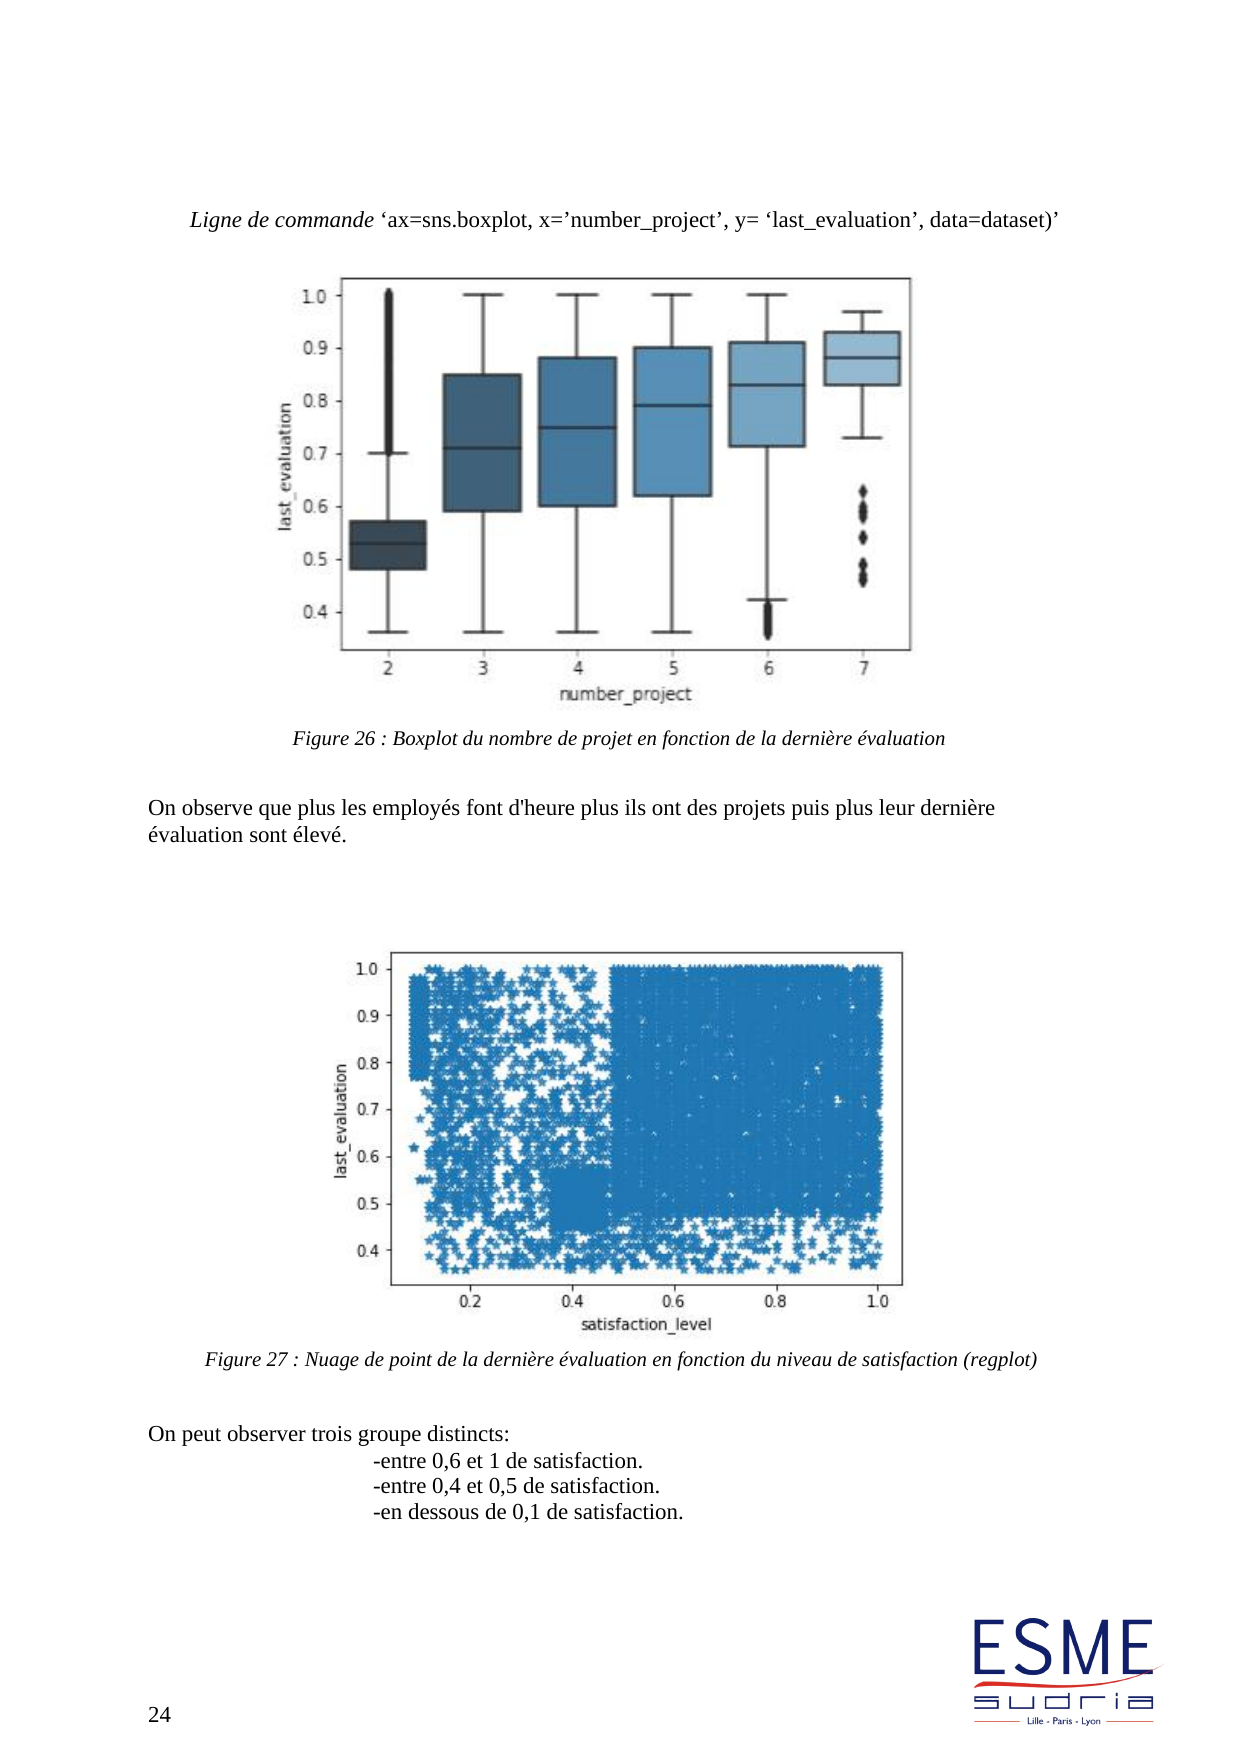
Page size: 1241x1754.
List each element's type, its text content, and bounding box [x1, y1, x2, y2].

picture [974, 1618, 1167, 1726]
picture [322, 937, 917, 1344]
text -entre 0,4 et 0,5 de satisfaction. [373, 1473, 1090, 1498]
text -entre 0,6 et 1 de satisfaction. [373, 1447, 1090, 1473]
text Figure 26 : Boxplot du nombre de projet en fonction de la dernière évaluation [148, 714, 1090, 754]
text On peut observer trois groupe distincts: [148, 1420, 1090, 1446]
text Figure 27 : Nuage de point de la dernière évaluation en fonction du niveau de satisfaction (regplot) [148, 1347, 1094, 1371]
text Ligne de commande ‘ax=sns.boxplot, x=’number_project’, y= ‘last_evaluation’, data=dataset)’ [189, 206, 1090, 232]
picture [265, 262, 928, 714]
text -en dessous de 0,1 de satisfaction. [373, 1498, 1090, 1525]
text On observe que plus les employés font d'heure plus ils ont des projets puis plus leur dernière évaluation sont élevé. [148, 793, 996, 847]
